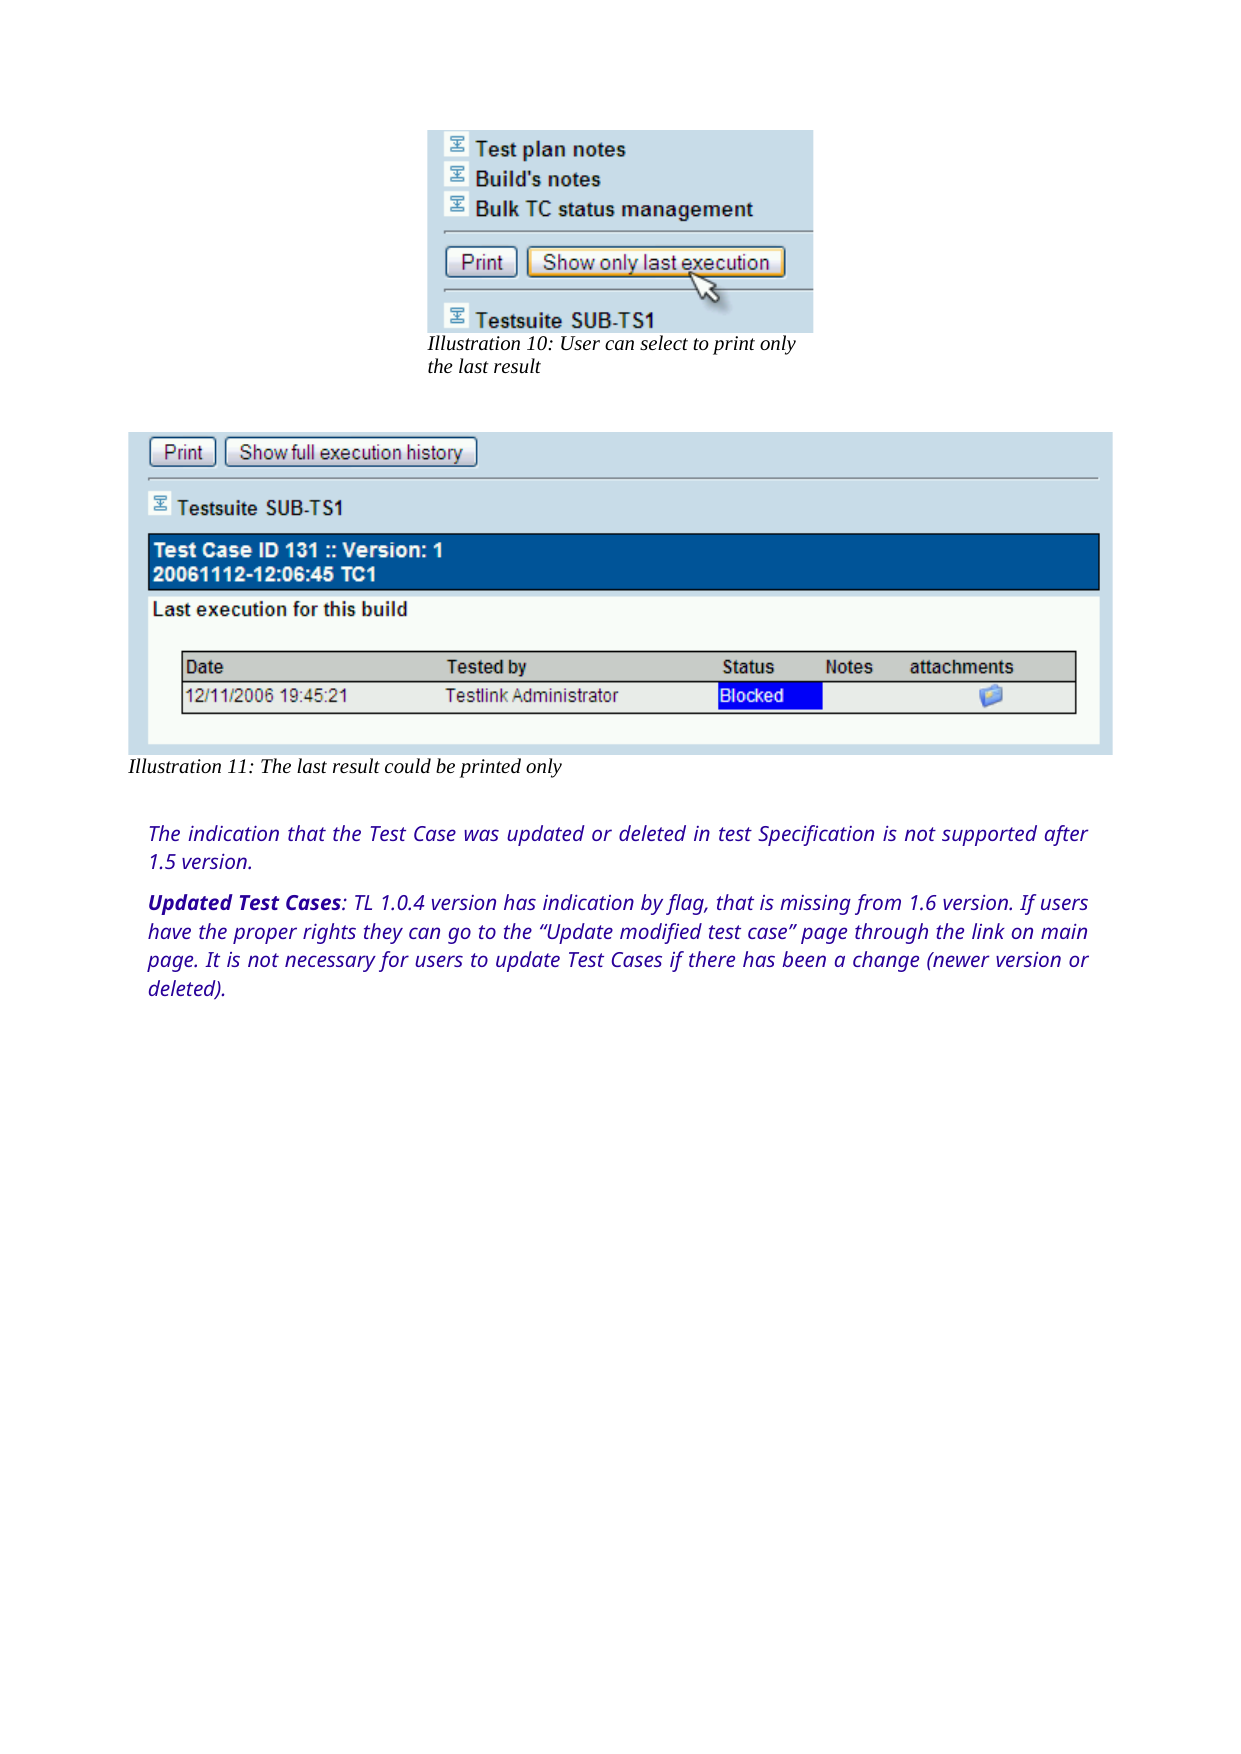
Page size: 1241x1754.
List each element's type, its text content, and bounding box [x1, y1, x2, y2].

text Illustration 10: User can select to print only the last result [427, 333, 813, 378]
text The indication that the Test Case was updated or deleted in test Specification is not supported after 1.5 version. [148, 819, 1093, 876]
picture [427, 130, 814, 333]
text Illustration 11: The last result could be printed only [128, 755, 1112, 778]
picture [128, 432, 1113, 755]
text Updated Test Cases: TL 1.0.4 version has indication by flag, that is missing from 1.6 version. If users have the proper rights they can go to the “Update modified test case” page through the link on main page. It is not necessary for users to update Test Cases if there has been a change (newer version or deleted). [148, 888, 1093, 1002]
